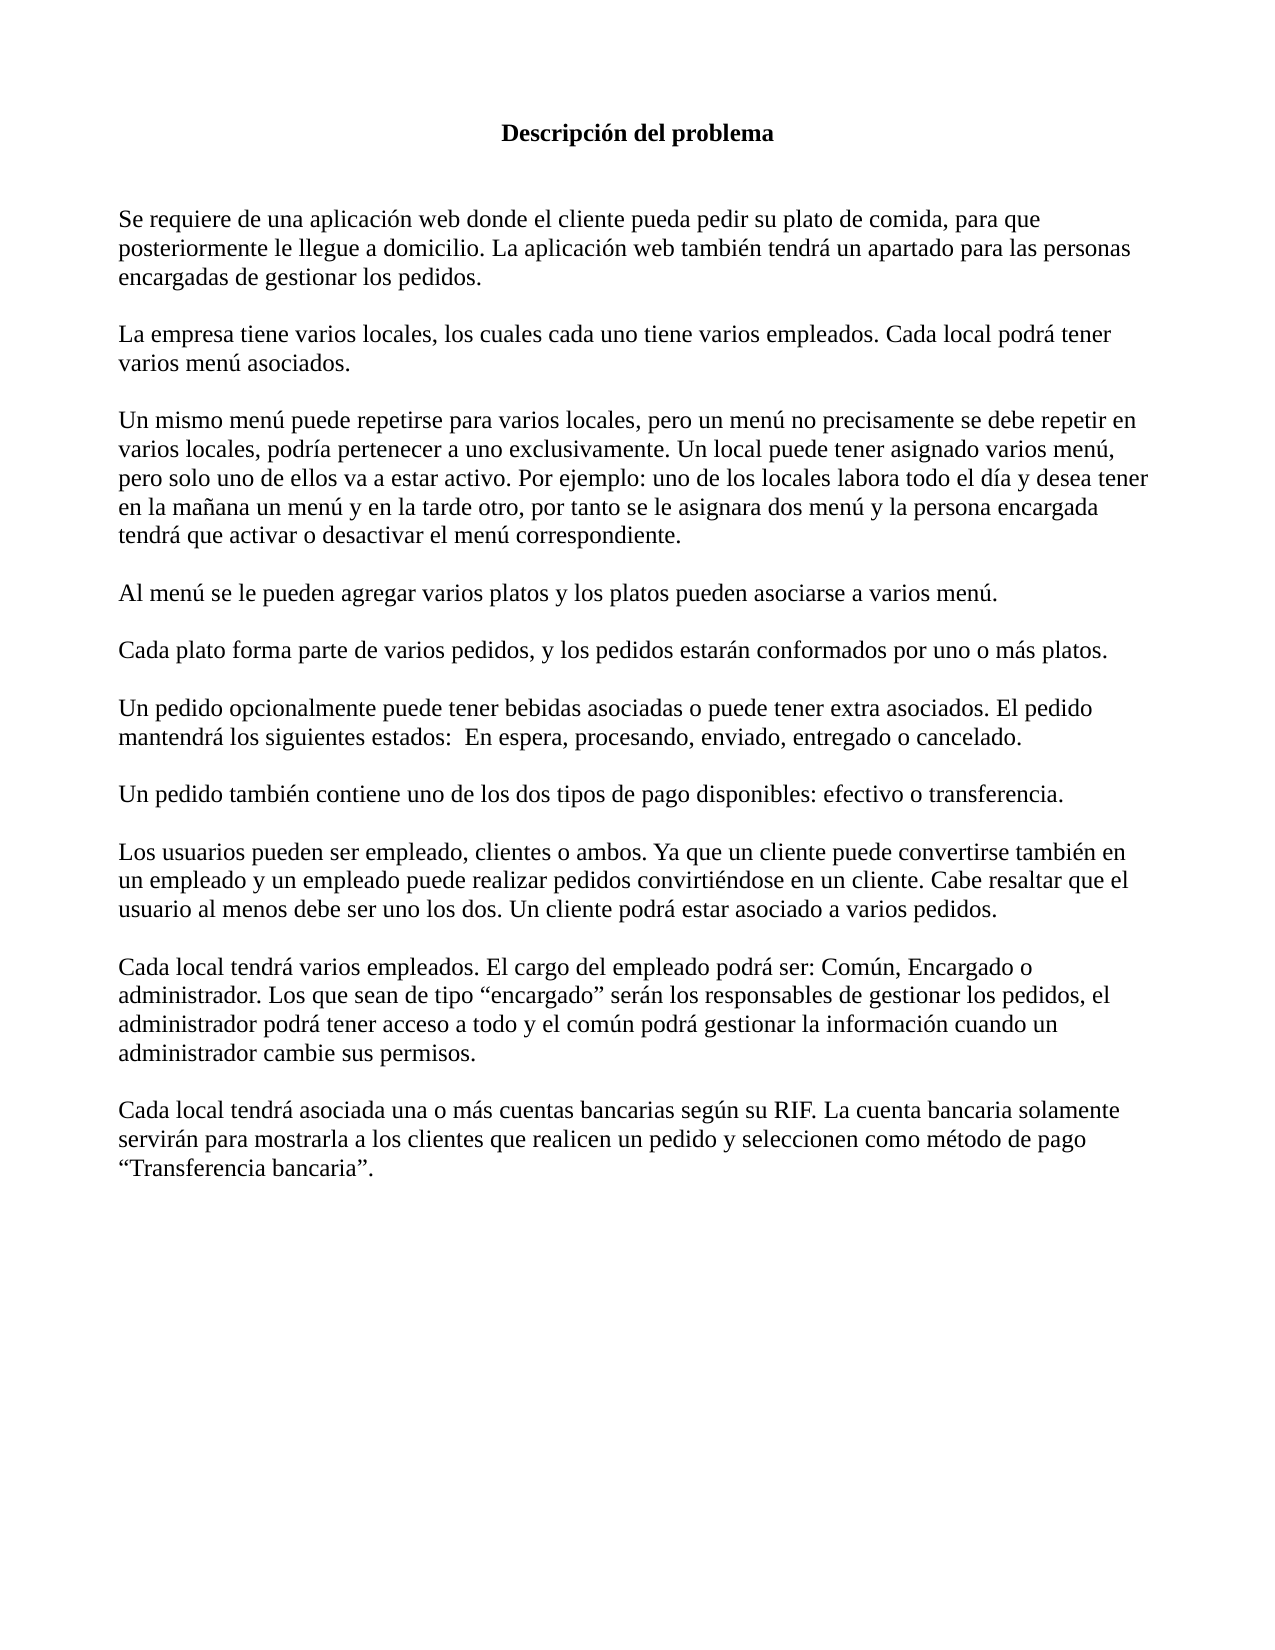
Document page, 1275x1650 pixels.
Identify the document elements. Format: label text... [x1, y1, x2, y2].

text Cada local tendrá varios empleados. El cargo del empleado podrá ser: Común, Encargado o administrador. Los que sean de tipo “encargado” serán los responsables de gestionar los pedidos, el administrador podrá tener acceso a todo y el común podrá gestionar la información cuando un administrador cambie sus permisos. [118, 952, 1157, 1067]
text Cada plato forma parte de varios pedidos, y los pedidos estarán conformados por uno o más platos. [118, 636, 1157, 664]
text Un mismo menú puede repetirse para varios locales, pero un menú no precisamente se debe repetir en varios locales, podría pertenecer a uno exclusivamente. Un local puede tener asignado varios menú, pero solo uno de ellos va a estar activo. Por ejemplo: uno de los locales labora todo el día y desea tener en la mañana un menú y en la tarde otro, por tanto se le asignara dos menú y la persona encargada tendrá que activar o desactivar el menú correspondiente. [118, 406, 1157, 549]
text La empresa tiene varios locales, los cuales cada uno tiene varios empleados. Cada local podrá tener varios menú asociados. [118, 319, 1157, 377]
text Se requiere de una aplicación web donde el cliente pueda pedir su plato de comida, para que posteriormente le llegue a domicilio. La aplicación web también tendrá un apartado para las personas encargadas de gestionar los pedidos. [118, 204, 1157, 291]
text Descripción del problema [118, 118, 1157, 147]
text Al menú se le pueden agregar varios platos y los platos pueden asociarse a varios menú. [118, 578, 1157, 607]
text Un pedido opcionalmente puede tener bebidas asociadas o puede tener extra asociados. El pedido mantendrá los siguientes estados: En espera, procesando, enviado, entregado o cancelado. [118, 693, 1157, 751]
text Cada local tendrá asociada una o más cuentas bancarias según su RIF. La cuenta bancaria solamente servirán para mostrarla a los clientes que realicen un pedido y seleccionen como método de pago “Transferencia bancaria”. [118, 1096, 1157, 1182]
text Los usuarios pueden ser empleado, clientes o ambos. Ya que un cliente puede convertirse también en un empleado y un empleado puede realizar pedidos convirtiéndose en un cliente. Cabe resaltar que el usuario al menos debe ser uno los dos. Un cliente podrá estar asociado a varios pedidos. [118, 837, 1157, 923]
text Un pedido también contiene uno de los dos tipos de pago disponibles: efectivo o transferencia. [118, 779, 1157, 808]
